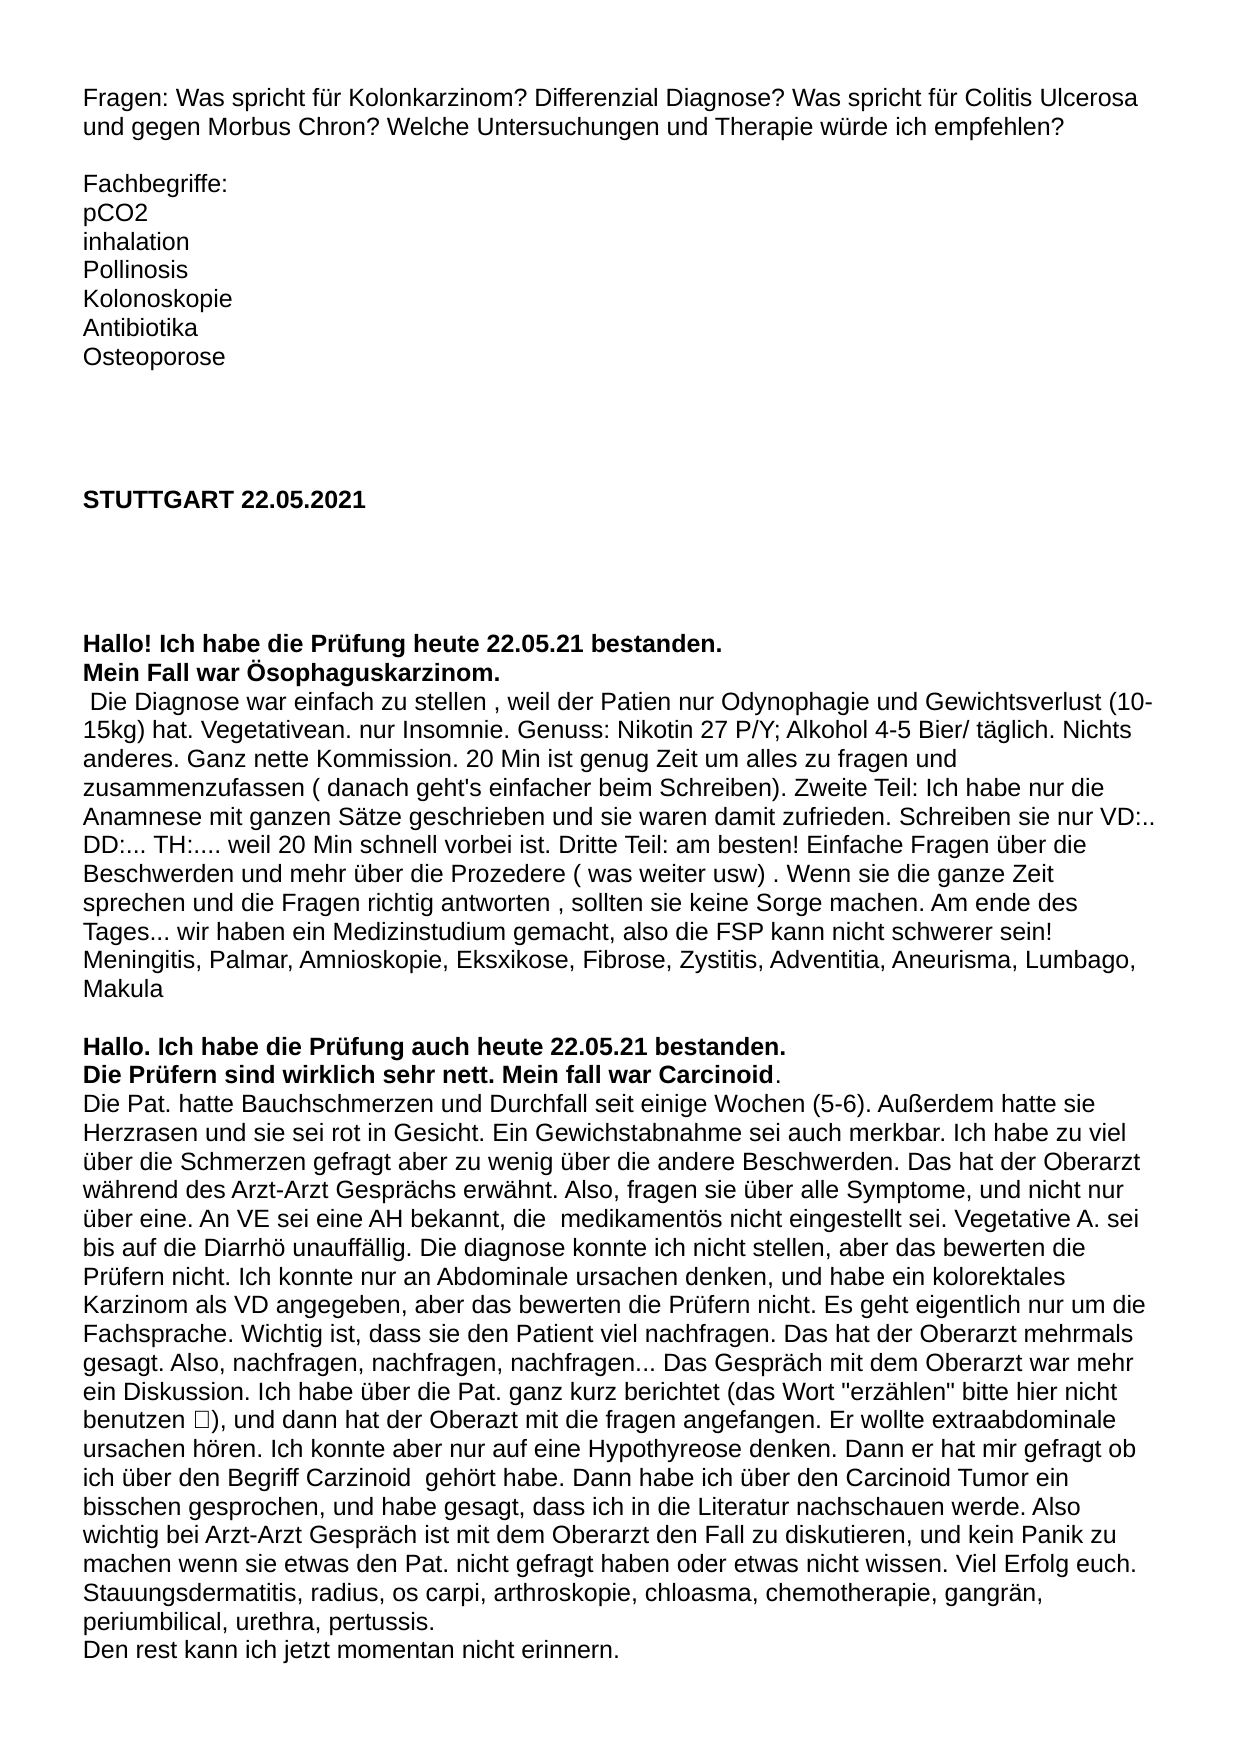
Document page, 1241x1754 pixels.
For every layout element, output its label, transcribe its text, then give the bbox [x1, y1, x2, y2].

text Hallo. Ich habe die Prüfung auch heute 22.05.21 bestanden. [83, 1031, 1157, 1060]
text Den rest kann ich jetzt momentan nicht erinnern. [83, 1635, 1157, 1664]
text Die Pat. hatte Bauchschmerzen und Durchfall seit einige Wochen (5-6). Außerdem hatte sie Herzrasen und sie sei rot in Gesicht. Ein Gewichstabnahme sei auch merkbar. Ich habe zu viel über die Schmerzen gefragt aber zu wenig über die andere Beschwerden. Das hat der Oberarzt während des Arzt-Arzt Gesprächs erwähnt. Also, fragen sie über alle Symptome, und nicht nur über eine. An VE sei eine AH bekannt, die medikamentös nicht eingestellt sei. Vegetative A. sei bis auf die Diarrhö unauffällig. Die diagnose konnte ich nicht stellen, aber das bewerten die Prüfern nicht. Ich konnte nur an Abdominale ursachen denken, und habe ein kolorektales Karzinom als VD angegeben, aber das bewerten die Prüfern nicht. Es geht eigentlich nur um die Fachsprache. Wichtig ist, dass sie den Patient viel nachfragen. Das hat der Oberarzt mehrmals gesagt. Also, nachfragen, nachfragen, nachfragen... Das Gespräch mit dem Oberarzt war mehr ein Diskussion. Ich habe über die Pat. ganz kurz berichtet (das Wort "erzählen" bitte hier nicht benutzen 🥵), und dann hat der Oberazt mit die fragen angefangen. Er wollte extraabdominale ursachen hören. Ich konnte aber nur auf eine Hypothyreose denken. Dann er hat mir gefragt ob ich über den Begriff Carzinoid gehört habe. Dann habe ich über den Carcinoid Tumor ein bisschen gesprochen, und habe gesagt, dass ich in die Literatur nachschauen werde. Also wichtig bei Arzt-Arzt Gespräch ist mit dem Oberarzt den Fall zu diskutieren, und kein Panik zu machen wenn sie etwas den Pat. nicht gefragt haben oder etwas nicht wissen. Viel Erfolg euch. [83, 1089, 1157, 1578]
text Hallo! Ich habe die Prüfung heute 22.05.21 bestanden. [83, 629, 1157, 658]
text Die Prüfern sind wirklich sehr nett. Mein fall war Carcinoid. [83, 1060, 1157, 1089]
text Pollinosis [83, 255, 1157, 284]
text Stauungsdermatitis, radius, os carpi, arthroskopie, chloasma, chemotherapie, gangrän, periumbilical, urethra, pertussis. [83, 1578, 1157, 1635]
text Antibiotika [83, 313, 1157, 341]
text Meningitis, Palmar, Amnioskopie, Eksxikose, Fibrose, Zystitis, Adventitia, Aneurisma, Lumbago, Makula [83, 945, 1157, 1003]
text ­ [83, 543, 1157, 571]
text pCO2 [83, 198, 1157, 226]
text Fragen: Was spricht für Kolonkarzinom? Differenzial Diagnose? Was spricht für Colitis Ulcerosa und gegen Morbus Chron? Welche Untersuchungen und Therapie würde ich empfehlen? [83, 83, 1157, 140]
text Mein Fall war Ösophaguskarzinom. [83, 658, 1157, 686]
text Osteoporose [83, 341, 1157, 370]
text STUTTGART 22.05.2021 [83, 485, 1157, 514]
text Fachbegriffe: [83, 169, 1157, 198]
text Die Diagnose war einfach zu stellen , weil der Patien nur Odynophagie und Gewichtsverlust (10-15kg) hat. Vegetativean. nur Insomnie. Genuss: Nikotin 27 P/Y; Alkohol 4-5 Bier/ täglich. Nichts anderes. Ganz nette Kommission. 20 Min ist genug Zeit um alles zu fragen und zusammenzufassen ( danach geht's einfacher beim Schreiben). Zweite Teil: Ich habe nur die Anamnese mit ganzen Sätze geschrieben und sie waren damit zufrieden. Schreiben sie nur VD:.. DD:... TH:.... weil 20 Min schnell vorbei ist. Dritte Teil: am besten! Einfache Fragen über die Beschwerden und mehr über die Prozedere ( was weiter usw) . Wenn sie die ganze Zeit sprechen und die Fragen richtig antworten , sollten sie keine Sorge machen. Am ende des Tages... wir haben ein Medizinstudium gemacht, also die FSP kann nicht schwerer sein! [83, 686, 1157, 945]
text inhalation [83, 226, 1157, 255]
text Kolonoskopie [83, 284, 1157, 313]
